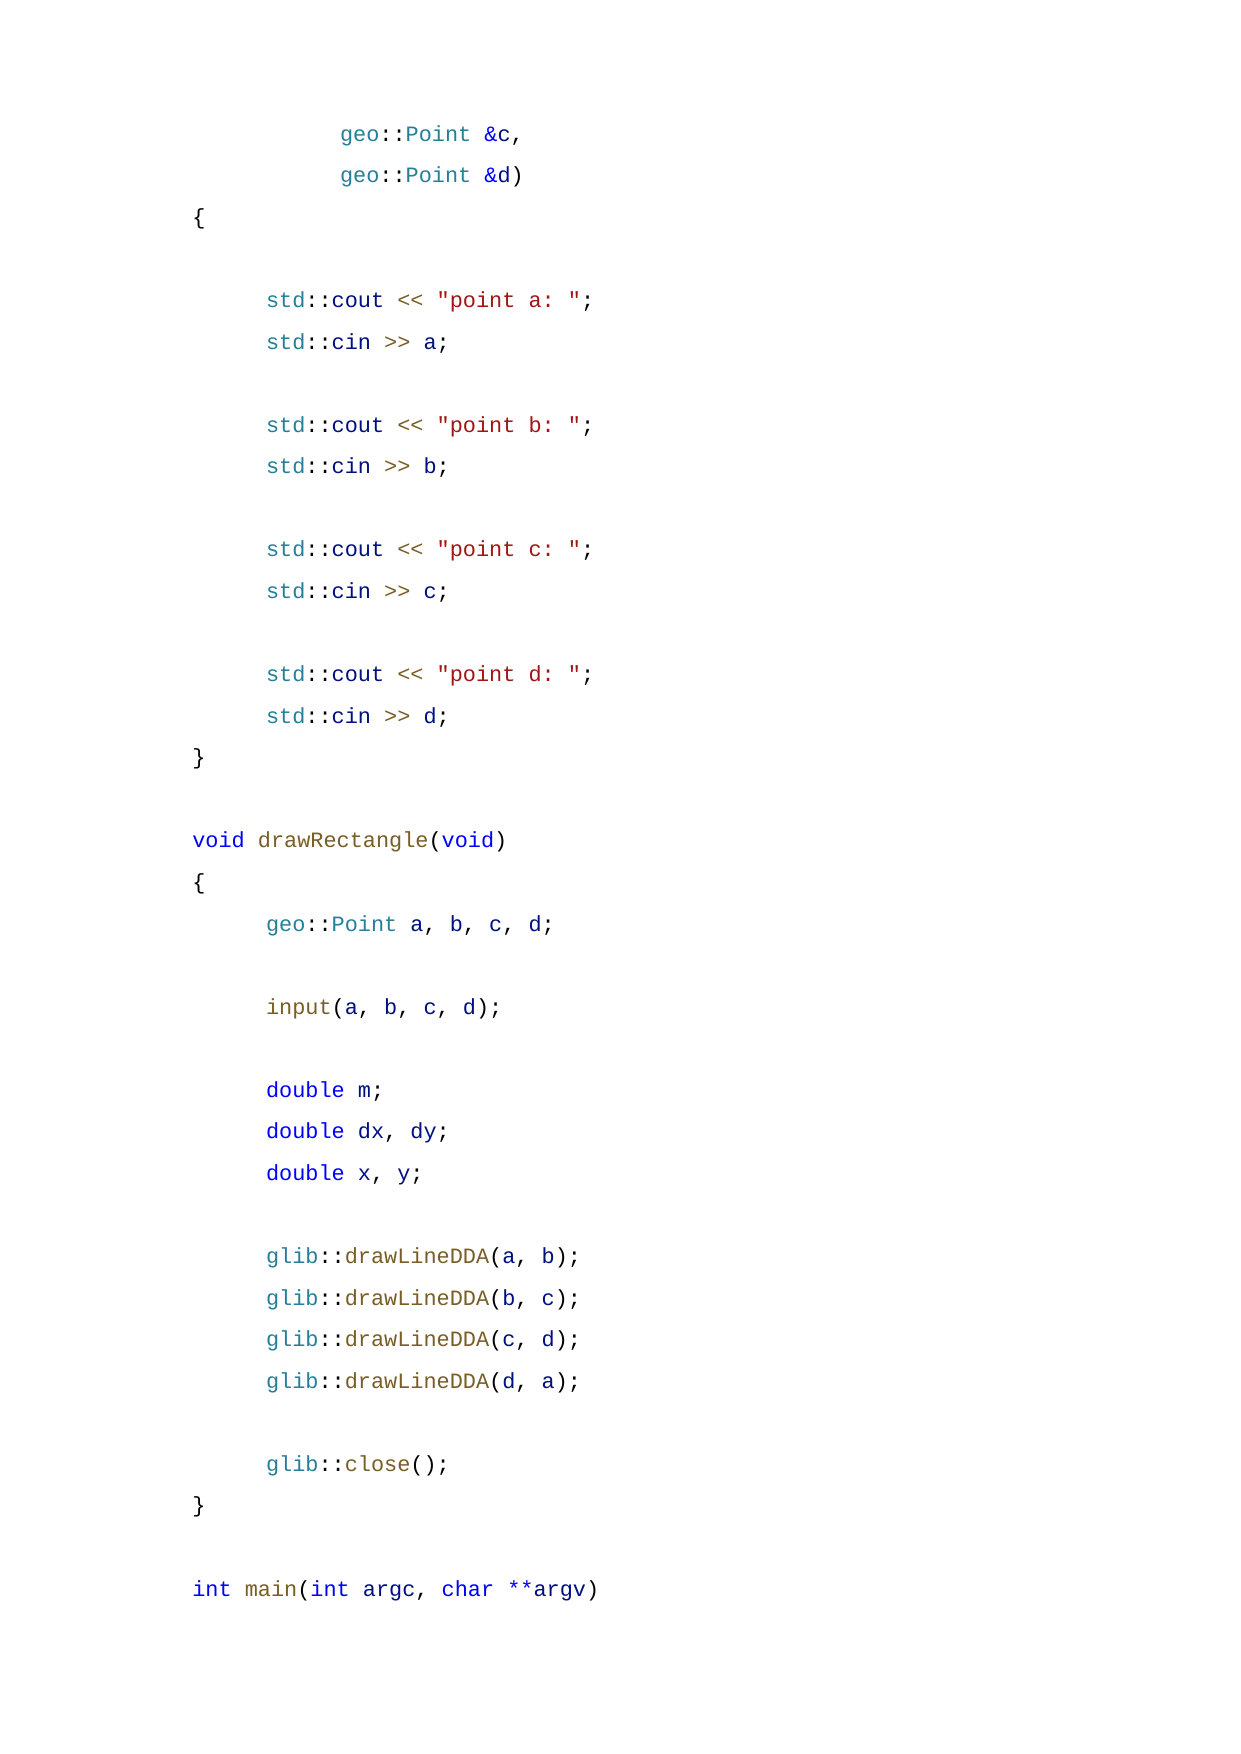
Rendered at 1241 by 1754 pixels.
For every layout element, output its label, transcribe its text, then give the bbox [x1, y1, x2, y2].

text glib::drawLineDDA(a, b); [266, 1240, 1122, 1270]
text std::cin >> c; [266, 575, 1122, 605]
text { [192, 866, 1122, 896]
text glib::drawLineDDA(c, d); [266, 1323, 1122, 1353]
text glib::drawLineDDA(b, c); [266, 1282, 1122, 1312]
text std::cout << "point c: "; [266, 534, 1122, 563]
text geo::Point &c, [340, 118, 1122, 148]
text glib::close(); [266, 1448, 1122, 1478]
text std::cin >> a; [266, 326, 1122, 356]
text std::cout << "point a: "; [266, 284, 1122, 314]
text geo::Point &d) [340, 160, 1122, 189]
text double dx, dy; [266, 1116, 1122, 1145]
text input(a, b, c, d); [266, 991, 1122, 1021]
text double m; [266, 1074, 1122, 1104]
text int main(int argc, char **argv) [192, 1573, 1122, 1602]
text geo::Point a, b, c, d; [266, 908, 1122, 937]
text { [192, 201, 1122, 231]
text double x, y; [266, 1157, 1122, 1187]
text std::cin >> b; [266, 451, 1122, 480]
text std::cout << "point b: "; [266, 409, 1122, 439]
text } [192, 1490, 1122, 1519]
text } [192, 742, 1122, 771]
text std::cin >> d; [266, 700, 1122, 730]
text void drawRectangle(void) [192, 825, 1122, 854]
text glib::drawLineDDA(d, a); [266, 1365, 1122, 1395]
text std::cout << "point d: "; [266, 658, 1122, 688]
